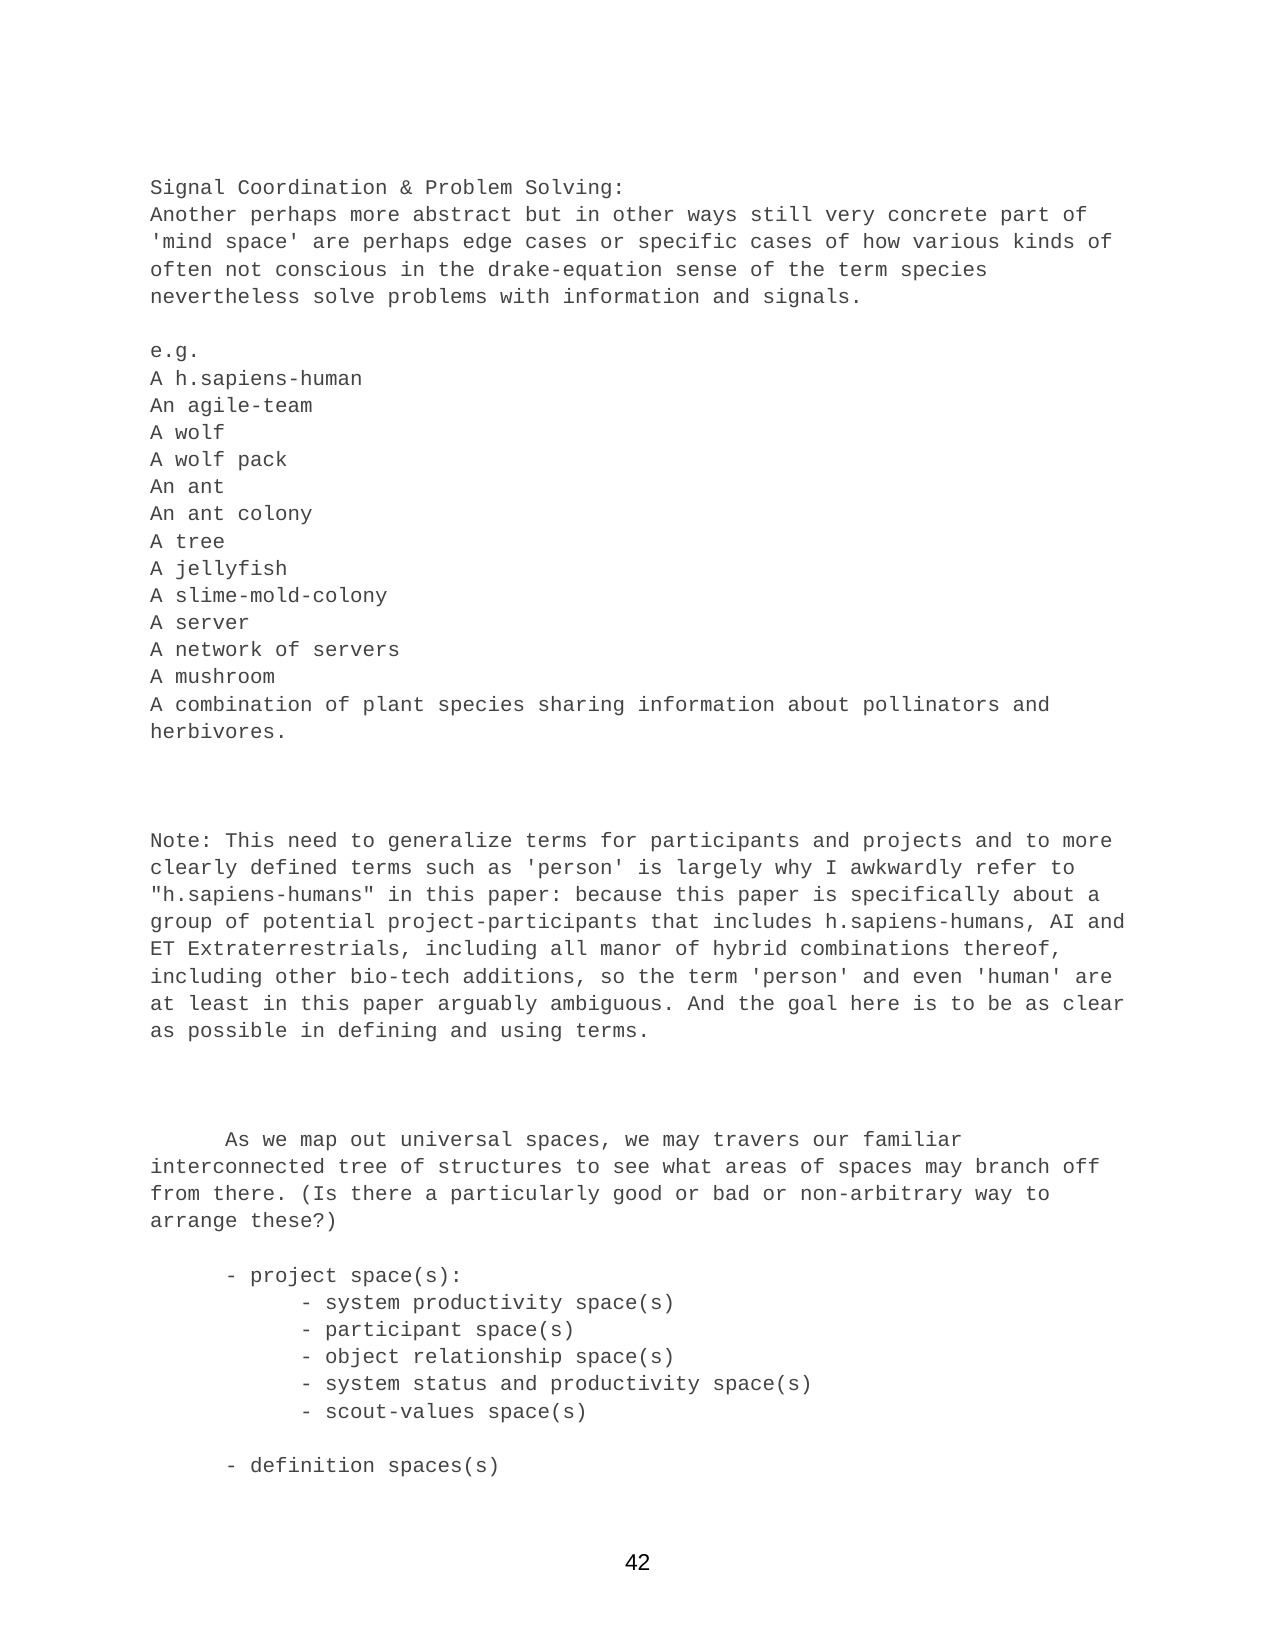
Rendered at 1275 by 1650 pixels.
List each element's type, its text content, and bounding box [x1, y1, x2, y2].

text A network of servers [150, 639, 1125, 663]
text A wolf pack [150, 449, 1125, 473]
text A jellyfish [150, 558, 1125, 581]
text An agile-team [150, 395, 1125, 418]
text e.g. [150, 340, 1125, 364]
text Signal Coordination & Problem Solving: [150, 177, 1125, 201]
text A mushroom [150, 667, 1125, 690]
text A combination of plant species sharing information about pollinators and herbivores. [150, 694, 1125, 744]
text A slime-mold-colony [150, 585, 1125, 609]
text A server [150, 612, 1125, 636]
text Another perhaps more abstract but in other ways still very concrete part of 'mind space' are perhaps edge cases or specific cases of how various kinds of often not conscious in the drake-equation sense of the term species nevertheless solve problems with information and signals. [150, 204, 1125, 309]
text An ant colony [150, 503, 1125, 527]
text - scout-values space(s) [150, 1401, 1125, 1424]
text - project space(s): [150, 1265, 1125, 1288]
text As we map out universal spaces, we may travers our familiar interconnected tree of structures to see what areas of spaces may branch off from there. (Is there a particularly good or bad or non-arbitrary way to arrange these?) [150, 1129, 1125, 1234]
text - system productivity space(s) [225, 1292, 1125, 1316]
text - participant space(s) [150, 1319, 1125, 1343]
text An ant [150, 476, 1125, 500]
text - definition spaces(s) [150, 1455, 1125, 1479]
text Note: This need to generalize terms for participants and projects and to more clearly defined terms such as 'person' is largely why I awkwardly refer to "h.sapiens-humans" in this paper: because this paper is specifically about a group of potential project-participants that includes h.sapiens-humans, AI and ET Extraterrestrials, including all manor of hybrid combinations thereof, including other bio-tech additions, so the term 'person' and even 'human' are at least in this paper arguably ambiguous. And the goal here is to be as clear as possible in defining and using terms. [150, 830, 1125, 1044]
text A wolf [150, 422, 1125, 446]
text - object relationship space(s) [150, 1346, 1125, 1370]
text A tree [150, 531, 1125, 554]
text A h.sapiens-human [150, 367, 1125, 391]
text - system status and productivity space(s) [150, 1373, 1125, 1397]
